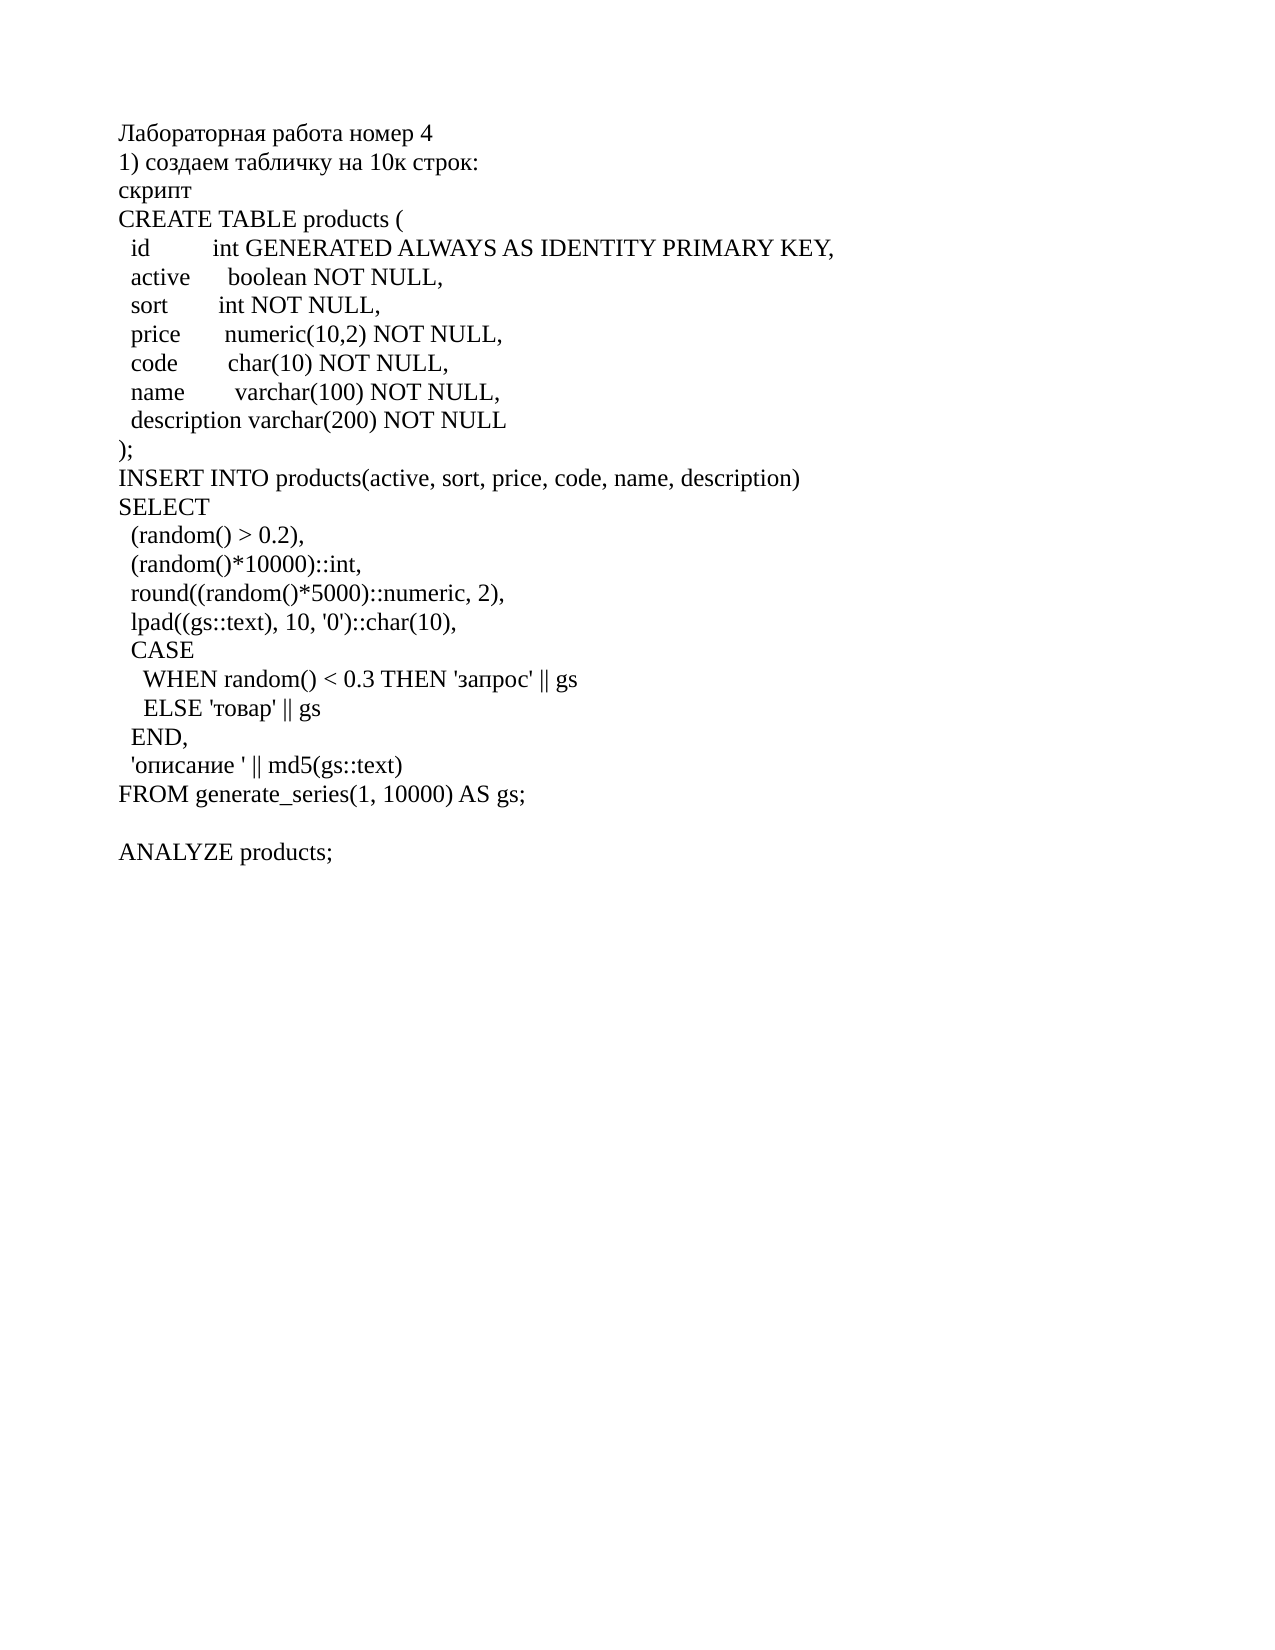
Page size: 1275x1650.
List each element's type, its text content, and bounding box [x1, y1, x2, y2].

text 1) создаем табличку на 10к строк: [118, 147, 1157, 176]
text (random() > 0.2), [118, 521, 1157, 549]
text ELSE 'товар' || gs [118, 693, 1157, 722]
text price numeric(10,2) NOT NULL, [118, 319, 1157, 348]
text INSERT INTO products(active, sort, price, code, name, description) [118, 463, 1157, 492]
text CREATE TABLE products ( [118, 204, 1157, 233]
text lpad((gs::text), 10, '0')::char(10), [118, 607, 1157, 636]
text FROM generate_series(1, 10000) AS gs; [118, 779, 1157, 808]
text скрипт [118, 176, 1157, 204]
text (random()*10000)::int, [118, 549, 1157, 578]
text name varchar(100) NOT NULL, [118, 377, 1157, 406]
text 'описание ' || md5(gs::text) [118, 751, 1157, 779]
text END, [118, 722, 1157, 751]
text ); [118, 434, 1157, 463]
text WHEN random() < 0.3 THEN 'запрос' || gs [118, 664, 1157, 693]
text code char(10) NOT NULL, [118, 348, 1157, 377]
text Лабораторная работа номер 4 [118, 118, 1157, 147]
text description varchar(200) NOT NULL [118, 406, 1157, 434]
text id int GENERATED ALWAYS AS IDENTITY PRIMARY KEY, [118, 233, 1157, 262]
text active boolean NOT NULL, [118, 262, 1157, 291]
text ANALYZE products; [118, 837, 1157, 866]
text round((random()*5000)::numeric, 2), [118, 578, 1157, 607]
text sort int NOT NULL, [118, 291, 1157, 319]
text CASE [118, 636, 1157, 664]
text SELECT [118, 492, 1157, 521]
